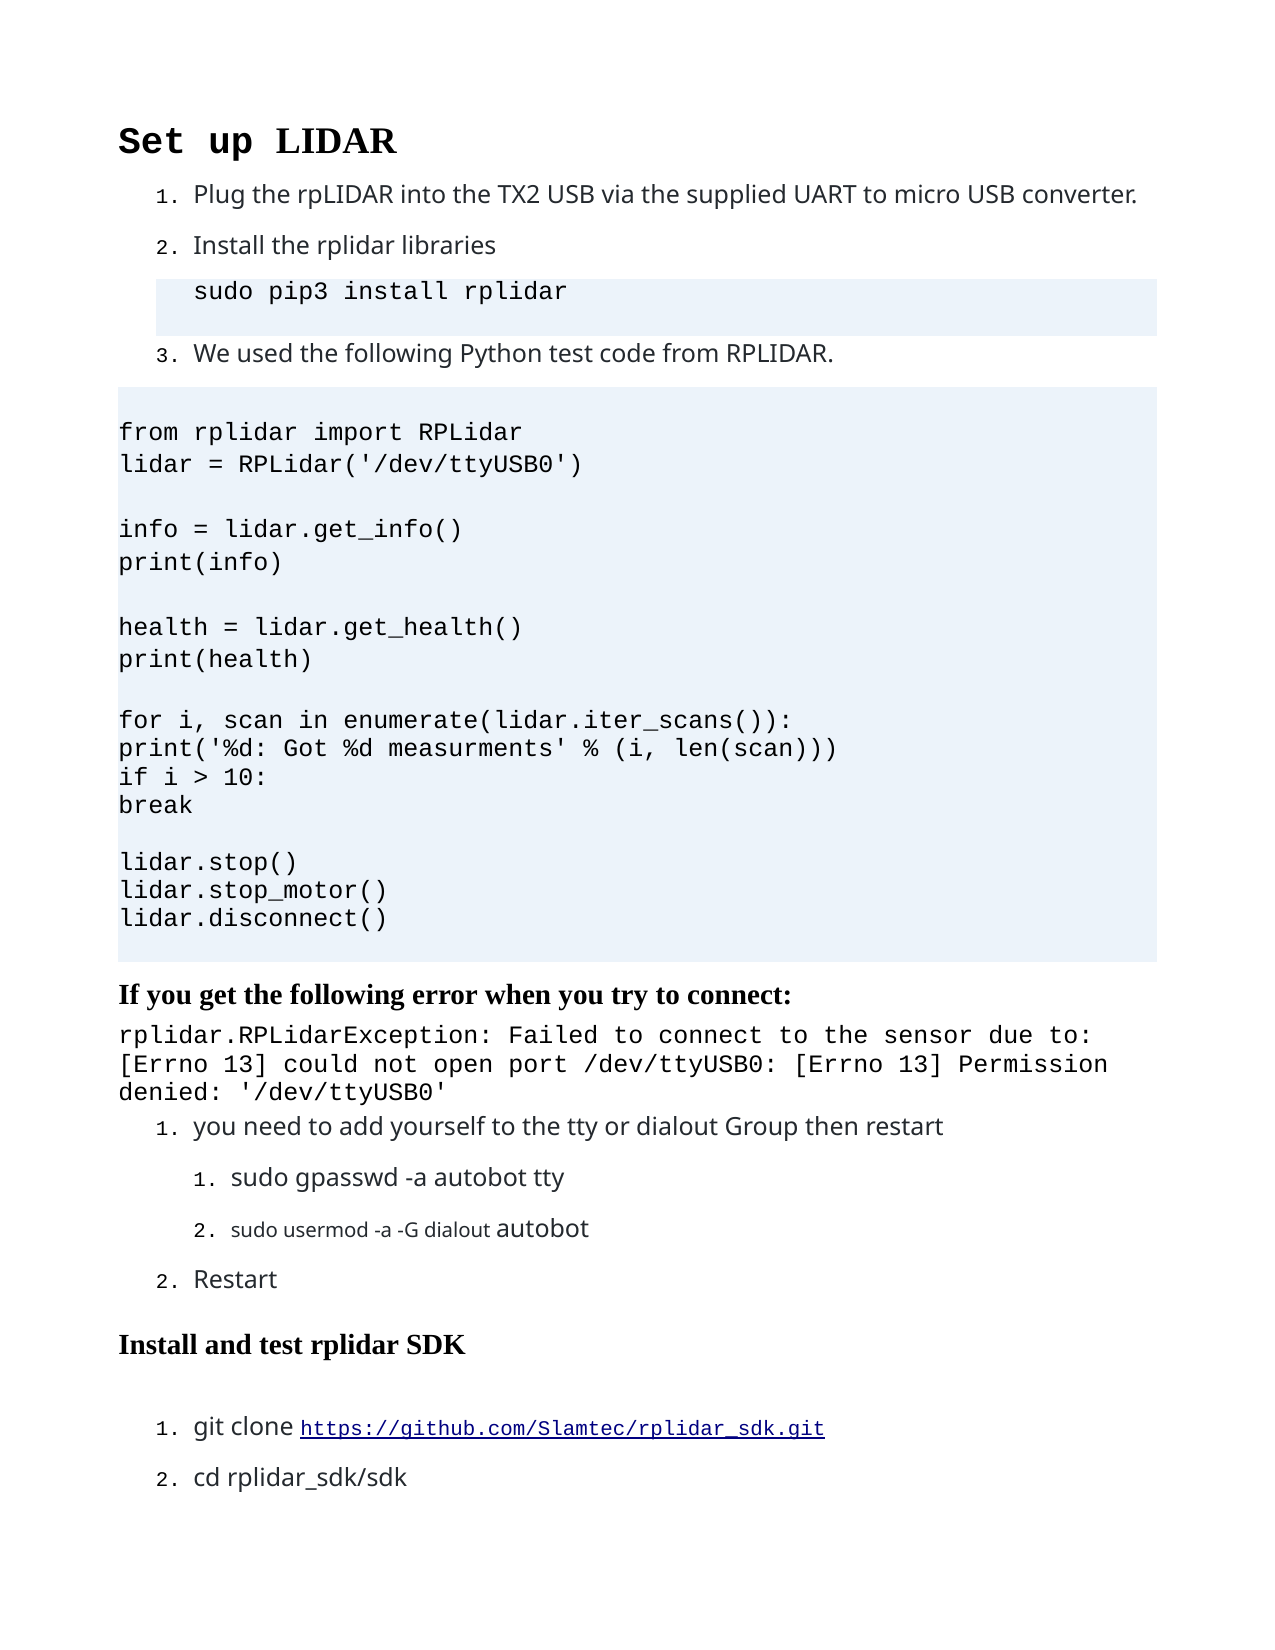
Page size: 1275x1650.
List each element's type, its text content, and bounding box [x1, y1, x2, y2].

list lidar = RPLidar('/dev/ttyUSB0') [118, 452, 1157, 480]
subtitle Set up LIDAR [118, 118, 1157, 164]
text for i, scan in enumerate(lidar.iter_scans()): [118, 707, 1157, 736]
text break [118, 792, 1157, 821]
list from rplidar import RPLidar [118, 419, 1157, 447]
list Restart [156, 1261, 1157, 1295]
list Install the rplidar libraries [156, 228, 1157, 262]
text lidar.disconnect() [118, 906, 1157, 934]
list you need to add yourself to the tty or dialout Group then restart [156, 1108, 1157, 1142]
list sudo gpasswd -a autobot tty [193, 1159, 1157, 1193]
list info = lidar.get_info() [118, 517, 1157, 545]
text lidar.stop_motor() [118, 877, 1157, 906]
text print('%d: Got %d measurments' % (i, len(scan))) [118, 736, 1157, 764]
text lidar.stop() [118, 849, 1157, 877]
list We used the following Python test code from RPLIDAR. [156, 336, 1157, 370]
text if i > 10: [118, 764, 1157, 792]
text rplidar.RPLidarException: Failed to connect to the sensor due to: [Errno 13] could not open port /dev/ttyUSB0: [Errno 13] Permission denied: '/dev/ttyUSB0' [118, 1023, 1157, 1108]
subtitle If you get the following error when you try to connect: [118, 977, 1157, 1011]
text print(health) [118, 647, 1157, 675]
list Plug the rpLIDAR into the TX2 USB via the supplied UART to micro USB converter. [156, 177, 1157, 211]
list cd rplidar_sdk/sdk [156, 1459, 1157, 1493]
list sudo pip3 install rplidar [156, 279, 1157, 307]
text health = lidar.get_health() [118, 614, 1157, 642]
list sudo usermod -a -G dialout autobot [193, 1210, 1157, 1244]
list git clone https://github.com/Slamtec/rplidar_sdk.git [156, 1408, 1157, 1442]
text print(info) [118, 549, 1157, 577]
subtitle Install and test rplidar SDK [118, 1327, 1157, 1360]
